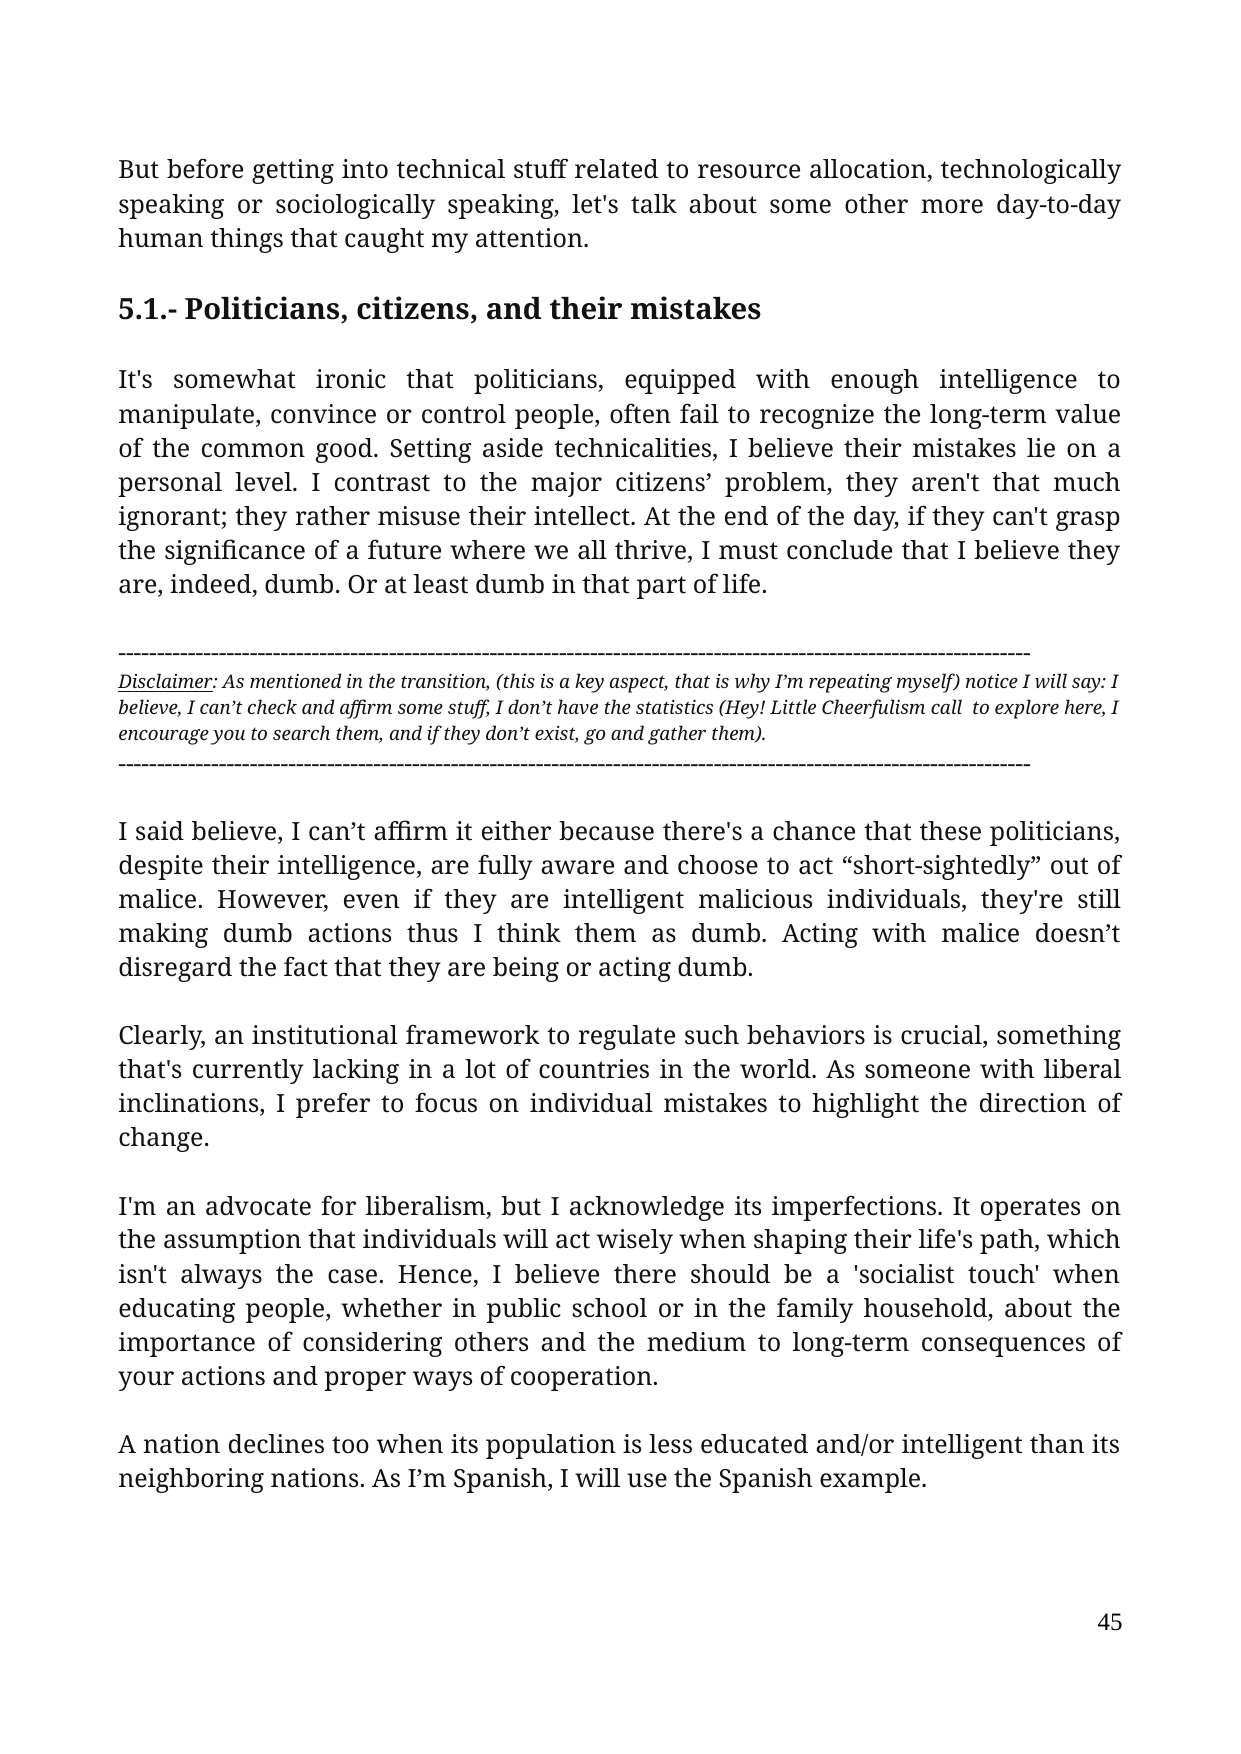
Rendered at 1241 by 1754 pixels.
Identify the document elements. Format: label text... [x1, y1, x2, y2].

text But before getting into technical stuff related to resource allocation, technologically speaking or sociologically speaking, let's talk about some other more day-to-day human things that caught my attention. [118, 152, 1122, 254]
text I said believe, I can’t affirm it either because there's a chance that these politicians, despite their intelligence, are fully aware and choose to act “short-sightedly” out of malice. However, even if they are intelligent malicious individuals, they're still making dumb actions thus I think them as dumb. Acting with malice doesn’t disregard the fact that they are being or acting dumb. [118, 813, 1122, 984]
text A nation declines too when its population is less educated and/or intelligent than its neighboring nations. As I’m Spanish, I will use the Spanish example. [118, 1427, 1122, 1495]
text 5.1.- Politicians, citizens, and their mistakes [118, 288, 1122, 328]
text ---------------------------------------------------------------------------------------------------------------------- [118, 745, 1122, 779]
text It's somewhat ironic that politicians, equipped with enough intelligence to manipulate, convince or control people, often fail to recognize the long-term value of the common good. Setting aside technicalities, I believe their mistakes lie on a personal level. I contrast to the major citizens’ problem, they aren't that much ignorant; they rather misuse their intellect. At the end of the day, if they can't grasp the significance of a future where we all thrive, I must conclude that I believe they are, indeed, dumb. Or at least dumb in that part of life. [118, 362, 1122, 601]
text I'm an advocate for liberalism, but I acknowledge its imperfections. It operates on the assumption that individuals will act wisely when shaping their life's path, which isn't always the case. Hence, I believe there should be a 'socialist touch' when educating people, whether in public school or in the family household, about the importance of considering others and the medium to long-term consequences of your actions and proper ways of cooperation. [118, 1188, 1122, 1392]
text ---------------------------------------------------------------------------------------------------------------------- [118, 635, 1122, 669]
text Clearly, an institutional framework to regulate such behaviors is crucial, something that's currently lacking in a lot of countries in the world. As someone with liberal inclinations, I prefer to focus on individual mistakes to highlight the direction of change. [118, 1018, 1122, 1154]
text Disclaimer: As mentioned in the transition, (this is a key aspect, that is why I’m repeating myself) notice I will say: I believe, I can’t check and affirm some stuff, I don’t have the statistics (Hey! Little Cheerfulism call to explore here, I encourage you to search them, and if they don’t exist, go and gather them). [118, 669, 1122, 745]
